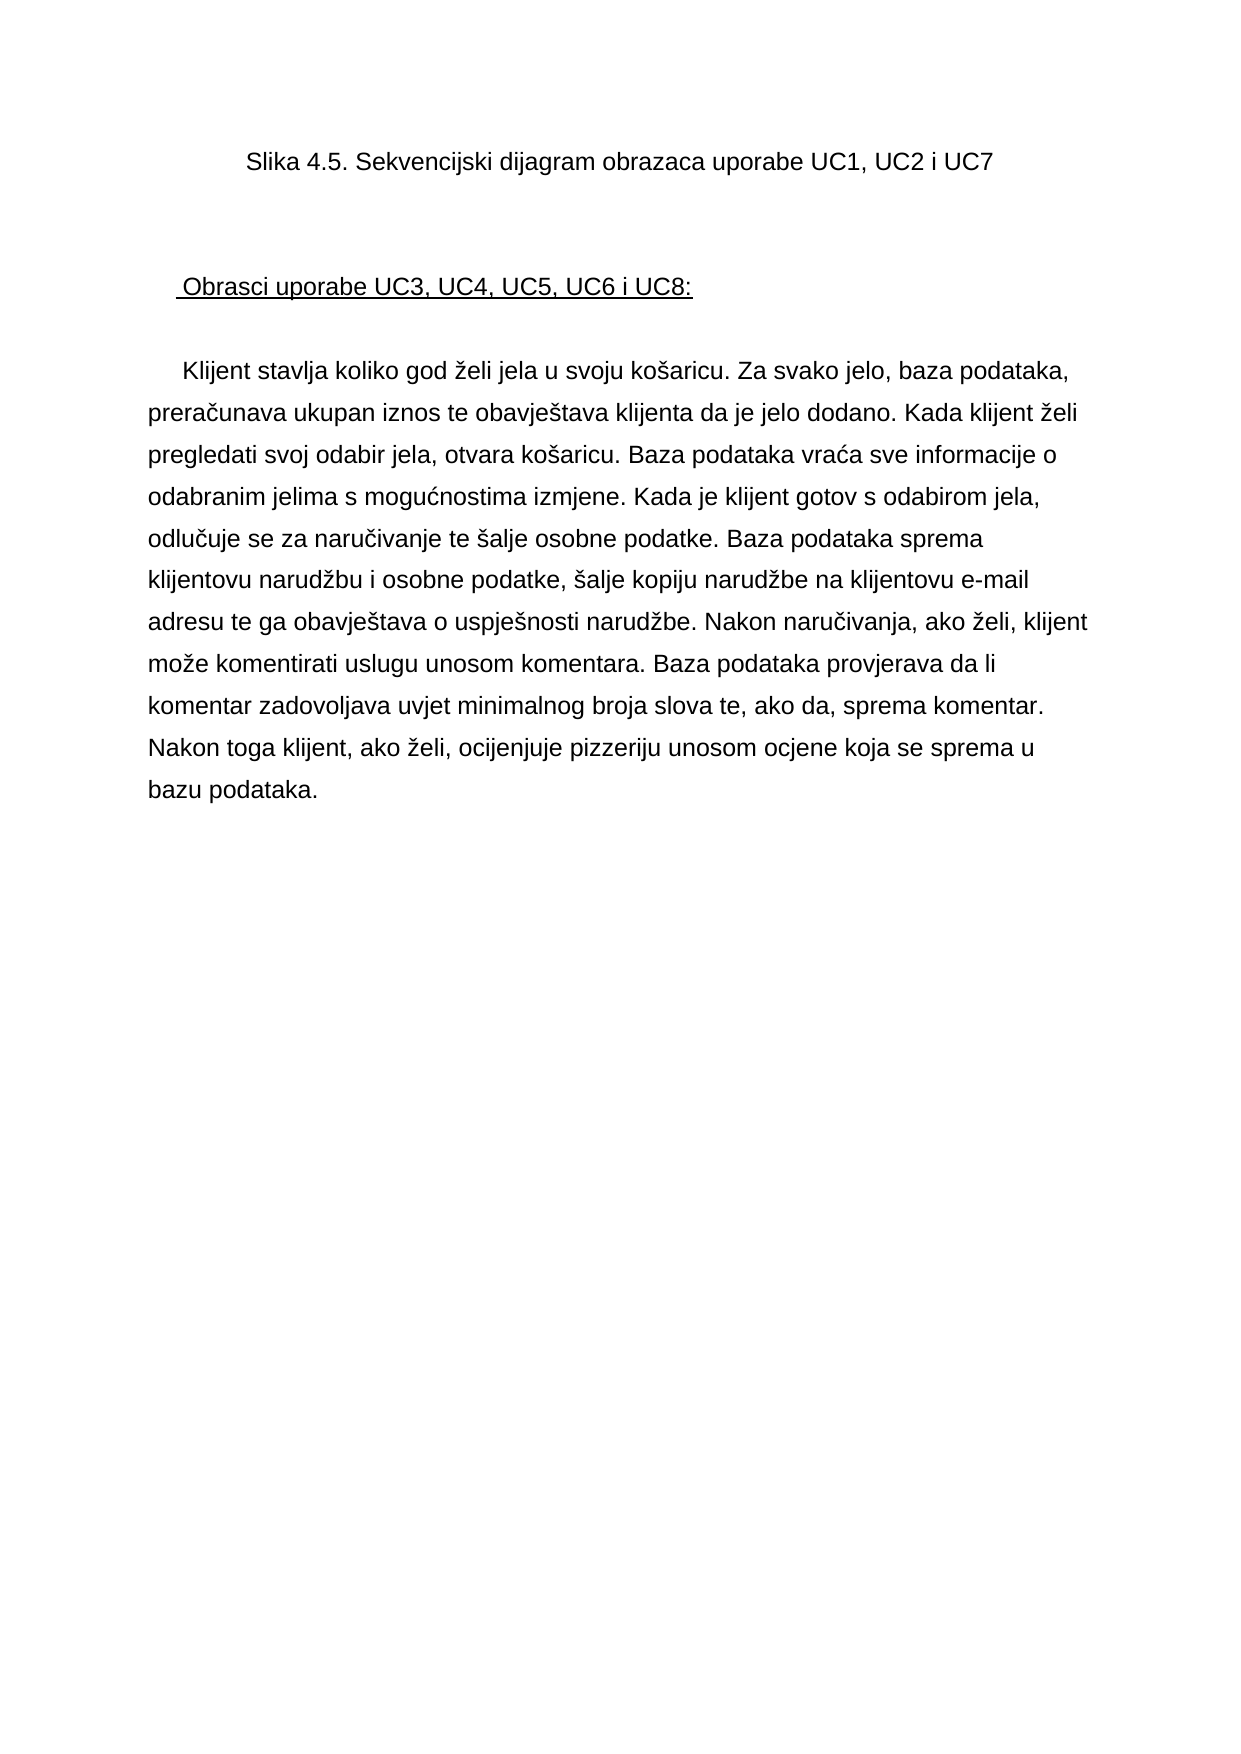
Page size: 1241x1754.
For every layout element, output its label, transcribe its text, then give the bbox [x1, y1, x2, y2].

text Obrasci uporabe UC3, UC4, UC5, UC6 i UC8: [148, 273, 1093, 301]
text Klijent stavlja koliko god želi jela u svoju košaricu. Za svako jelo, baza podataka, preračunava ukupan iznos te obavještava klijenta da je jelo dodano. Kada klijent želi pregledati svoj odabir jela, otvara košaricu. Baza podataka vraća sve informacije o odabranim jelima s mogućnostima izmjene. Kada je klijent gotov s odabirom jela, odlučuje se za naručivanje te šalje osobne podatke. Baza podataka sprema klijentovu narudžbu i osobne podatke, šalje kopiju narudžbe na klijentovu e-mail adresu te ga obavještava o uspješnosti narudžbe. Nakon naručivanja, ako želi, klijent može komentirati uslugu unosom komentara. Baza podataka provjerava da li komentar zadovoljava uvjet minimalnog broja slova te, ako da, sprema komentar. Nakon toga klijent, ako želi, ocijenjuje pizzeriju unosom ocjene koja se sprema u bazu podataka. [148, 357, 1093, 804]
text Slika 4.5. Sekvencijski dijagram obrazaca uporabe UC1, UC2 i UC7 [148, 148, 1093, 176]
